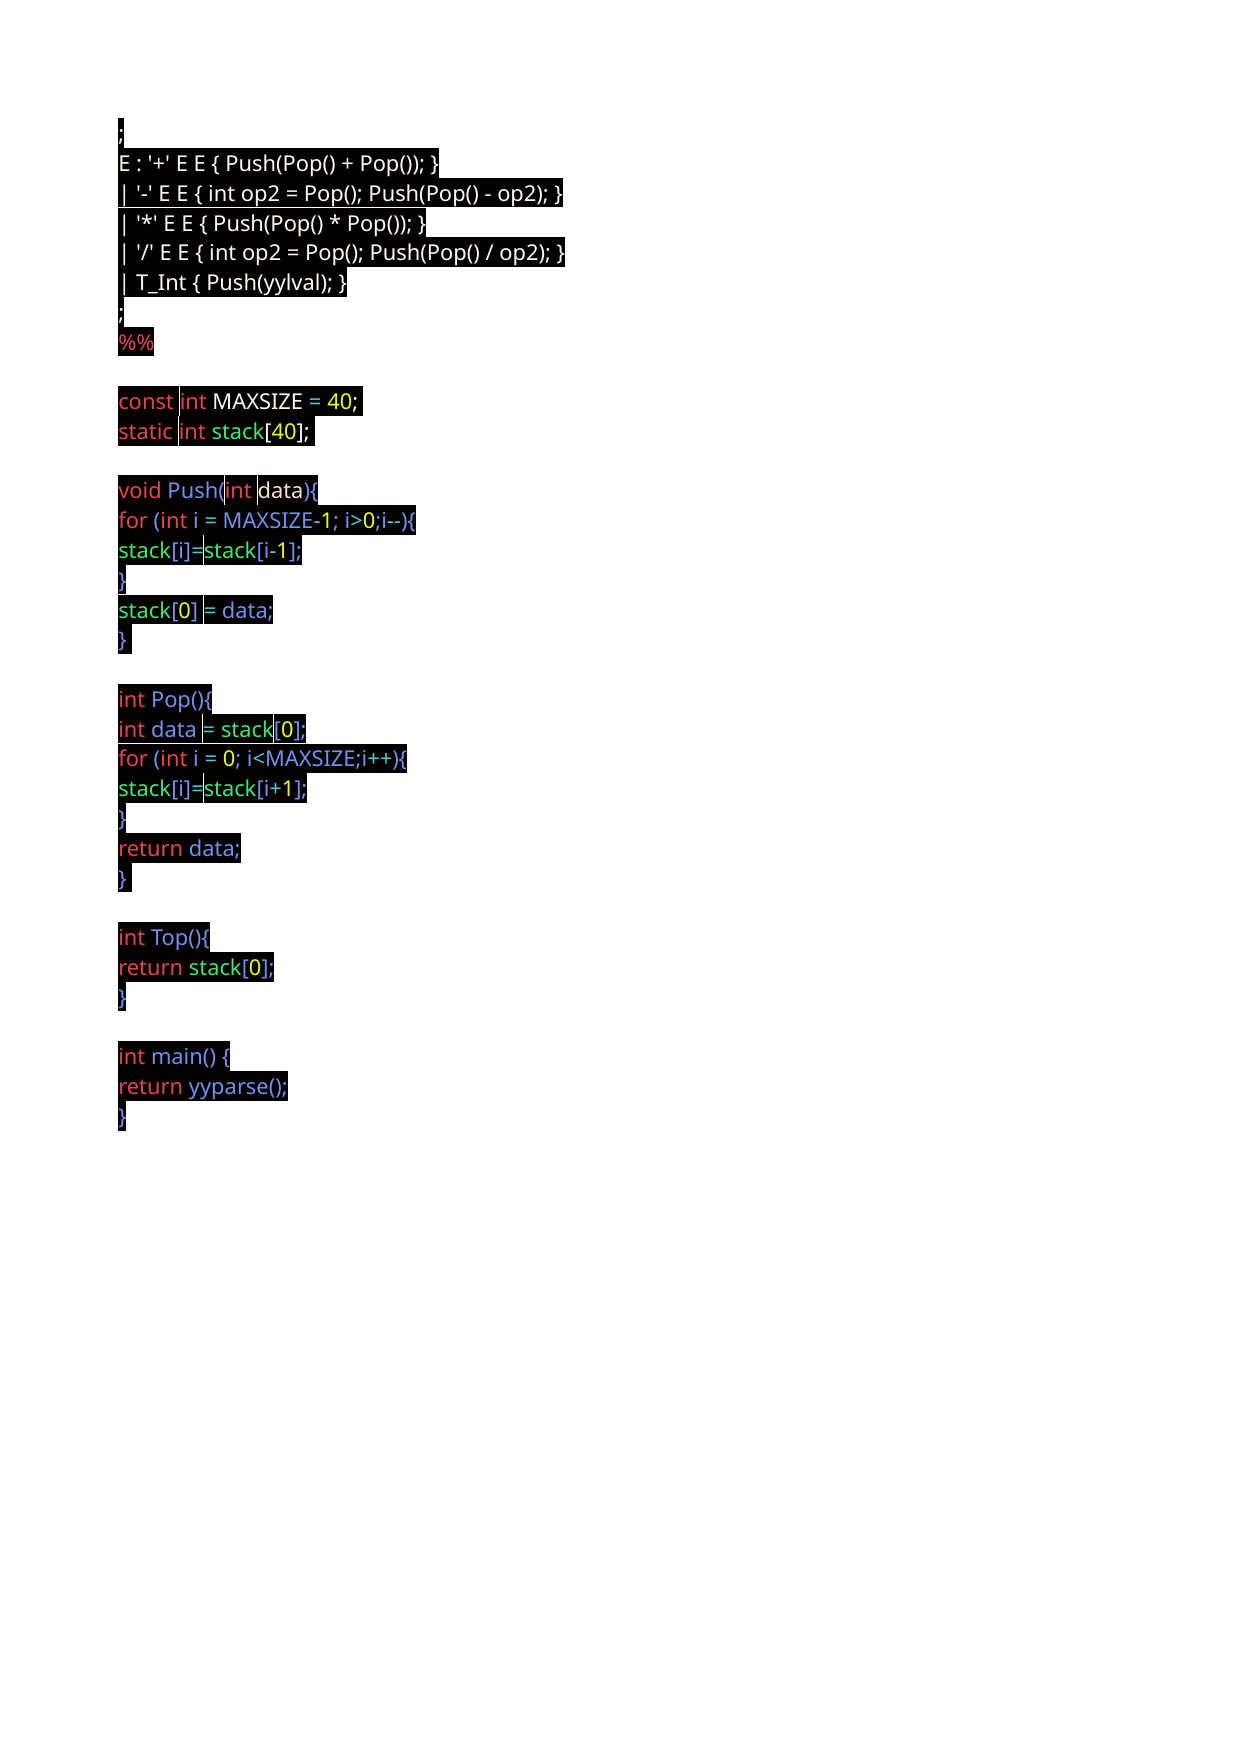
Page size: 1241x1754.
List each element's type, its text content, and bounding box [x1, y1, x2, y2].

text ; [118, 118, 1122, 148]
text for (int i = MAXSIZE-1; i>0;i--){ [118, 505, 1122, 535]
text stack[i]=stack[i-1]; [118, 535, 1122, 565]
text const int MAXSIZE = 40; [118, 386, 1122, 416]
text return yyparse(); [118, 1071, 1122, 1101]
text void Push(int data){ [118, 475, 1122, 505]
text int data = stack[0]; [118, 714, 1122, 743]
text } [118, 624, 1122, 654]
text return data; [118, 833, 1122, 863]
text stack[0] = data; [118, 594, 1122, 624]
text int Pop(){ [118, 684, 1122, 714]
text int main() { [118, 1041, 1122, 1071]
text int Top(){ [118, 922, 1122, 952]
text ; [118, 297, 1122, 327]
text for (int i = 0; i<MAXSIZE;i++){ [118, 743, 1122, 773]
text | '-' E E { int op2 = Pop(); Push(Pop() - op2); } [118, 178, 1122, 207]
text } [118, 803, 1122, 833]
text return stack[0]; [118, 952, 1122, 982]
text } [118, 863, 1122, 892]
text } [118, 565, 1122, 594]
text | '/' E E { int op2 = Pop(); Push(Pop() / op2); } [118, 237, 1122, 267]
text %% [118, 327, 1122, 356]
text E : '+' E E { Push(Pop() + Pop()); } [118, 148, 1122, 178]
text } [118, 982, 1122, 1011]
text | T_Int { Push(yylval); } [118, 267, 1122, 297]
text static int stack[40]; [118, 416, 1122, 446]
text stack[i]=stack[i+1]; [118, 773, 1122, 803]
text | '*' E E { Push(Pop() * Pop()); } [118, 207, 1122, 237]
text } [118, 1101, 1122, 1131]
